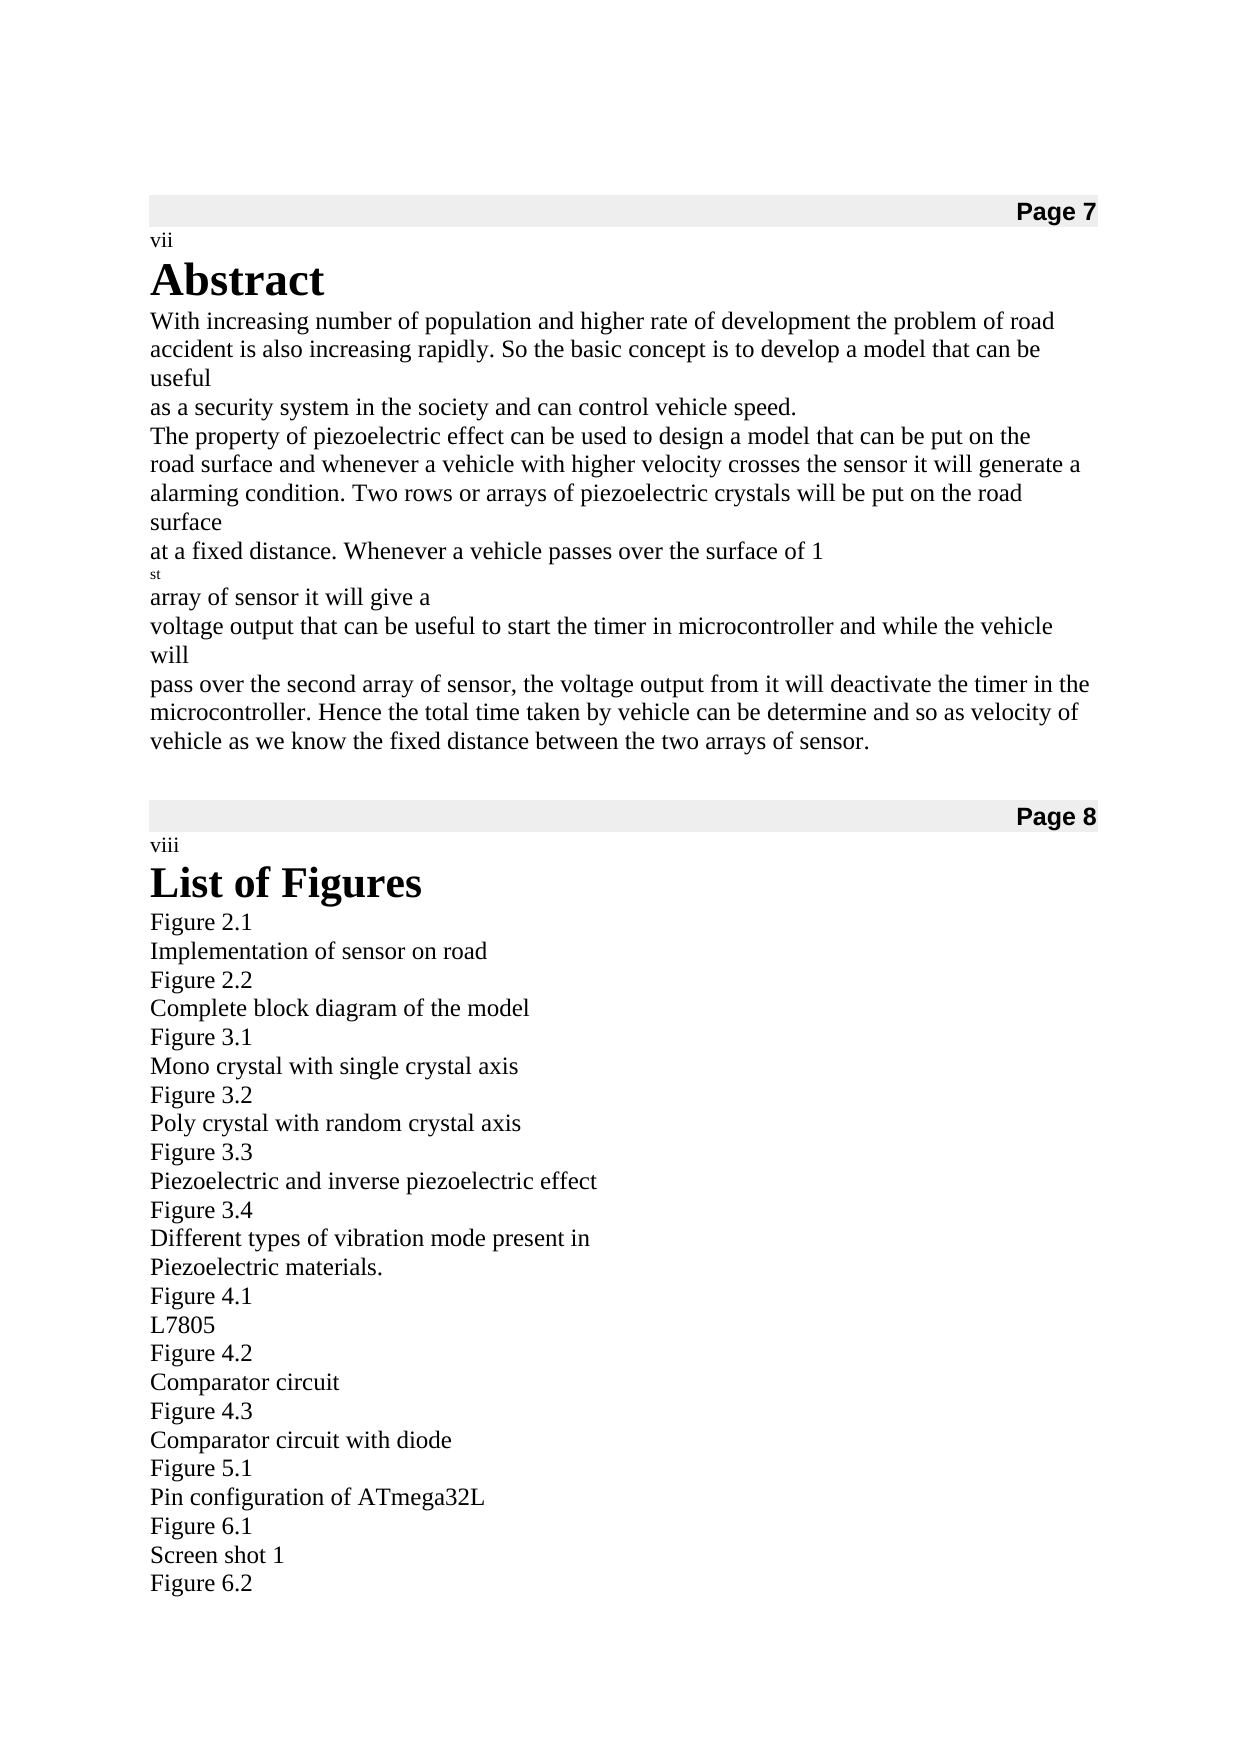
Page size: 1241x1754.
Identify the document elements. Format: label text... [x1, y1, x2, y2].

text at a fixed distance. Whenever a vehicle passes over the surface of 1 [150, 536, 1090, 564]
text Figure 4.3 [150, 1396, 1090, 1425]
text Different types of vibration mode present in [150, 1223, 1090, 1252]
text Abstract [150, 252, 1090, 306]
text array of sensor it will give a [150, 582, 1090, 611]
text Mono crystal with single crystal axis [150, 1051, 1090, 1080]
text Piezoelectric and inverse piezoelectric effect [150, 1166, 1090, 1195]
text viii [150, 832, 1090, 857]
text Comparator circuit with diode [150, 1425, 1090, 1453]
text Poly crystal with random crystal axis [150, 1108, 1090, 1137]
text Figure 4.2 [150, 1338, 1090, 1367]
text With increasing number of population and higher rate of development the problem of road [150, 306, 1090, 334]
text vehicle as we know the fixed distance between the two arrays of sensor. [150, 726, 1090, 755]
text alarming condition. Two rows or arrays of piezoelectric crystals will be put on the road surface [150, 478, 1090, 536]
text Figure 2.2 [150, 965, 1090, 993]
text road surface and whenever a vehicle with higher velocity crosses the sensor it will generate a [150, 449, 1090, 478]
text accident is also increasing rapidly. So the basic concept is to develop a model that can be useful [150, 334, 1090, 392]
table_header Page 8 [149, 800, 1098, 832]
text Figure 3.3 [150, 1137, 1090, 1166]
text pass over the second array of sensor, the voltage output from it will deactivate the timer in the [150, 669, 1090, 697]
text Figure 4.1 [150, 1281, 1090, 1310]
text Comparator circuit [150, 1367, 1090, 1396]
text as a security system in the society and can control vehicle speed. [150, 392, 1090, 421]
text Figure 3.1 [150, 1022, 1090, 1051]
text Screen shot 1 [150, 1540, 1090, 1568]
text Complete block diagram of the model [150, 993, 1090, 1022]
text Figure 2.1 [150, 907, 1090, 936]
text List of Figures [150, 857, 1090, 907]
text Figure 6.2 [150, 1568, 1090, 1597]
text Pin configuration of ATmega32L [150, 1482, 1090, 1511]
text st [150, 564, 1090, 582]
text Figure 3.2 [150, 1080, 1090, 1108]
text L7805 [150, 1310, 1090, 1338]
text Implementation of sensor on road [150, 936, 1090, 965]
text Figure 6.1 [150, 1511, 1090, 1540]
text voltage output that can be useful to start the timer in microcontroller and while the vehicle will [150, 611, 1090, 669]
text microcontroller. Hence the total time taken by vehicle can be determine and so as velocity of [150, 697, 1090, 726]
text Piezoelectric materials. [150, 1252, 1090, 1281]
text Figure 3.4 [150, 1195, 1090, 1223]
text vii [150, 227, 1090, 252]
text The property of piezoelectric effect can be used to design a model that can be put on the [150, 421, 1090, 449]
table_header Page 7 [149, 195, 1098, 227]
text Figure 5.1 [150, 1453, 1090, 1482]
